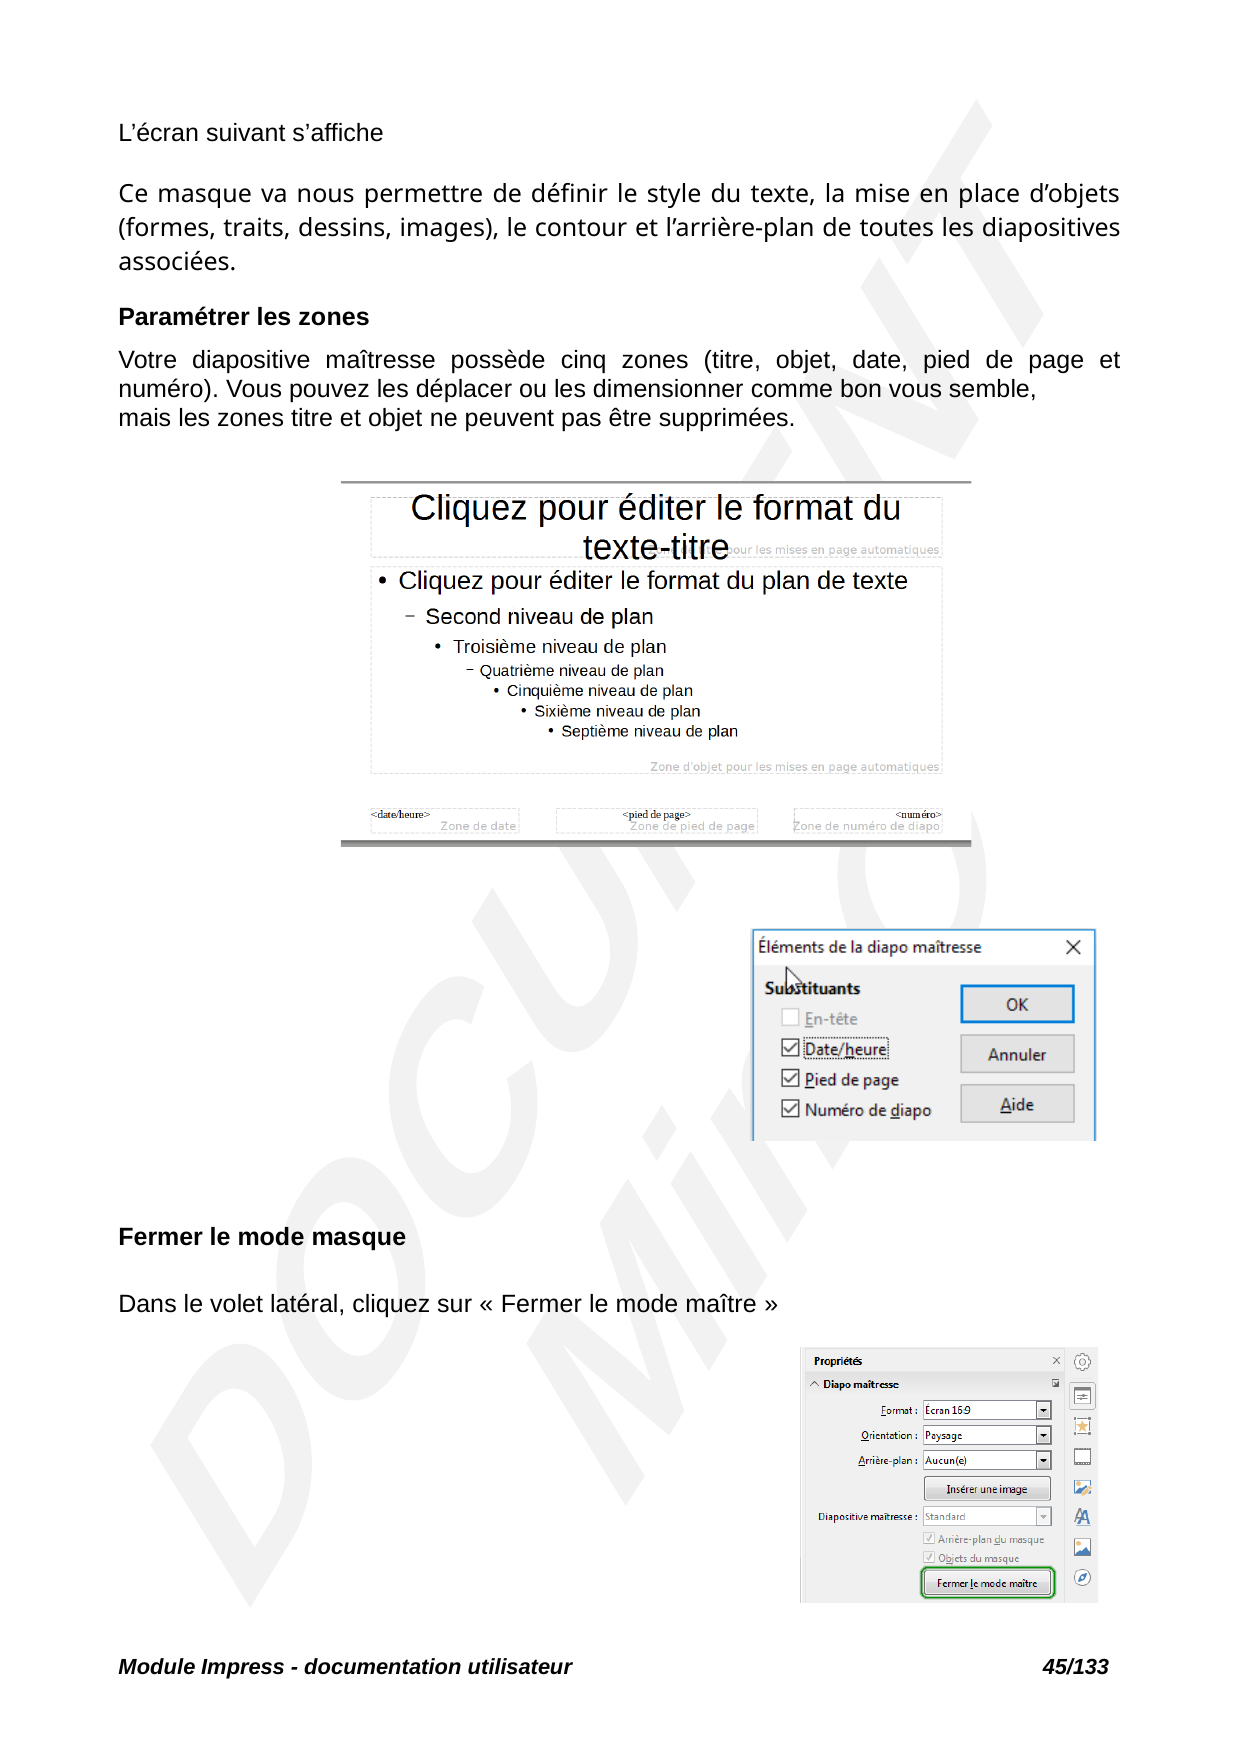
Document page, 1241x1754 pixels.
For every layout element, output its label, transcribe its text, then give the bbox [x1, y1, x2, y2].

text mais les zones titre et objet ne peuvent pas être supprimées. [118, 403, 1122, 432]
picture [800, 1347, 1099, 1603]
text Votre diapositive maîtresse possède cinq zones (titre, objet, date, pied de page et numéro). Vous pouvez les déplacer ou les dimensionner comme bon vous semble, [118, 345, 1122, 403]
text L’écran suivant s’affiche [118, 118, 1122, 147]
picture [750, 928, 1097, 1141]
text Dans le volet latéral, cliquez sur « Fermer le mode maître » [118, 1289, 1122, 1318]
picture [340, 481, 972, 847]
text Paramétrer les zones [118, 302, 1122, 331]
text Fermer le mode masque [118, 1222, 1122, 1251]
text Ce masque va nous permettre de définir le style du texte, la mise en place d’objets (formes, traits, dessins, images), le contour et l’arrière-plan de toutes les diapositives associées. [118, 176, 1122, 278]
